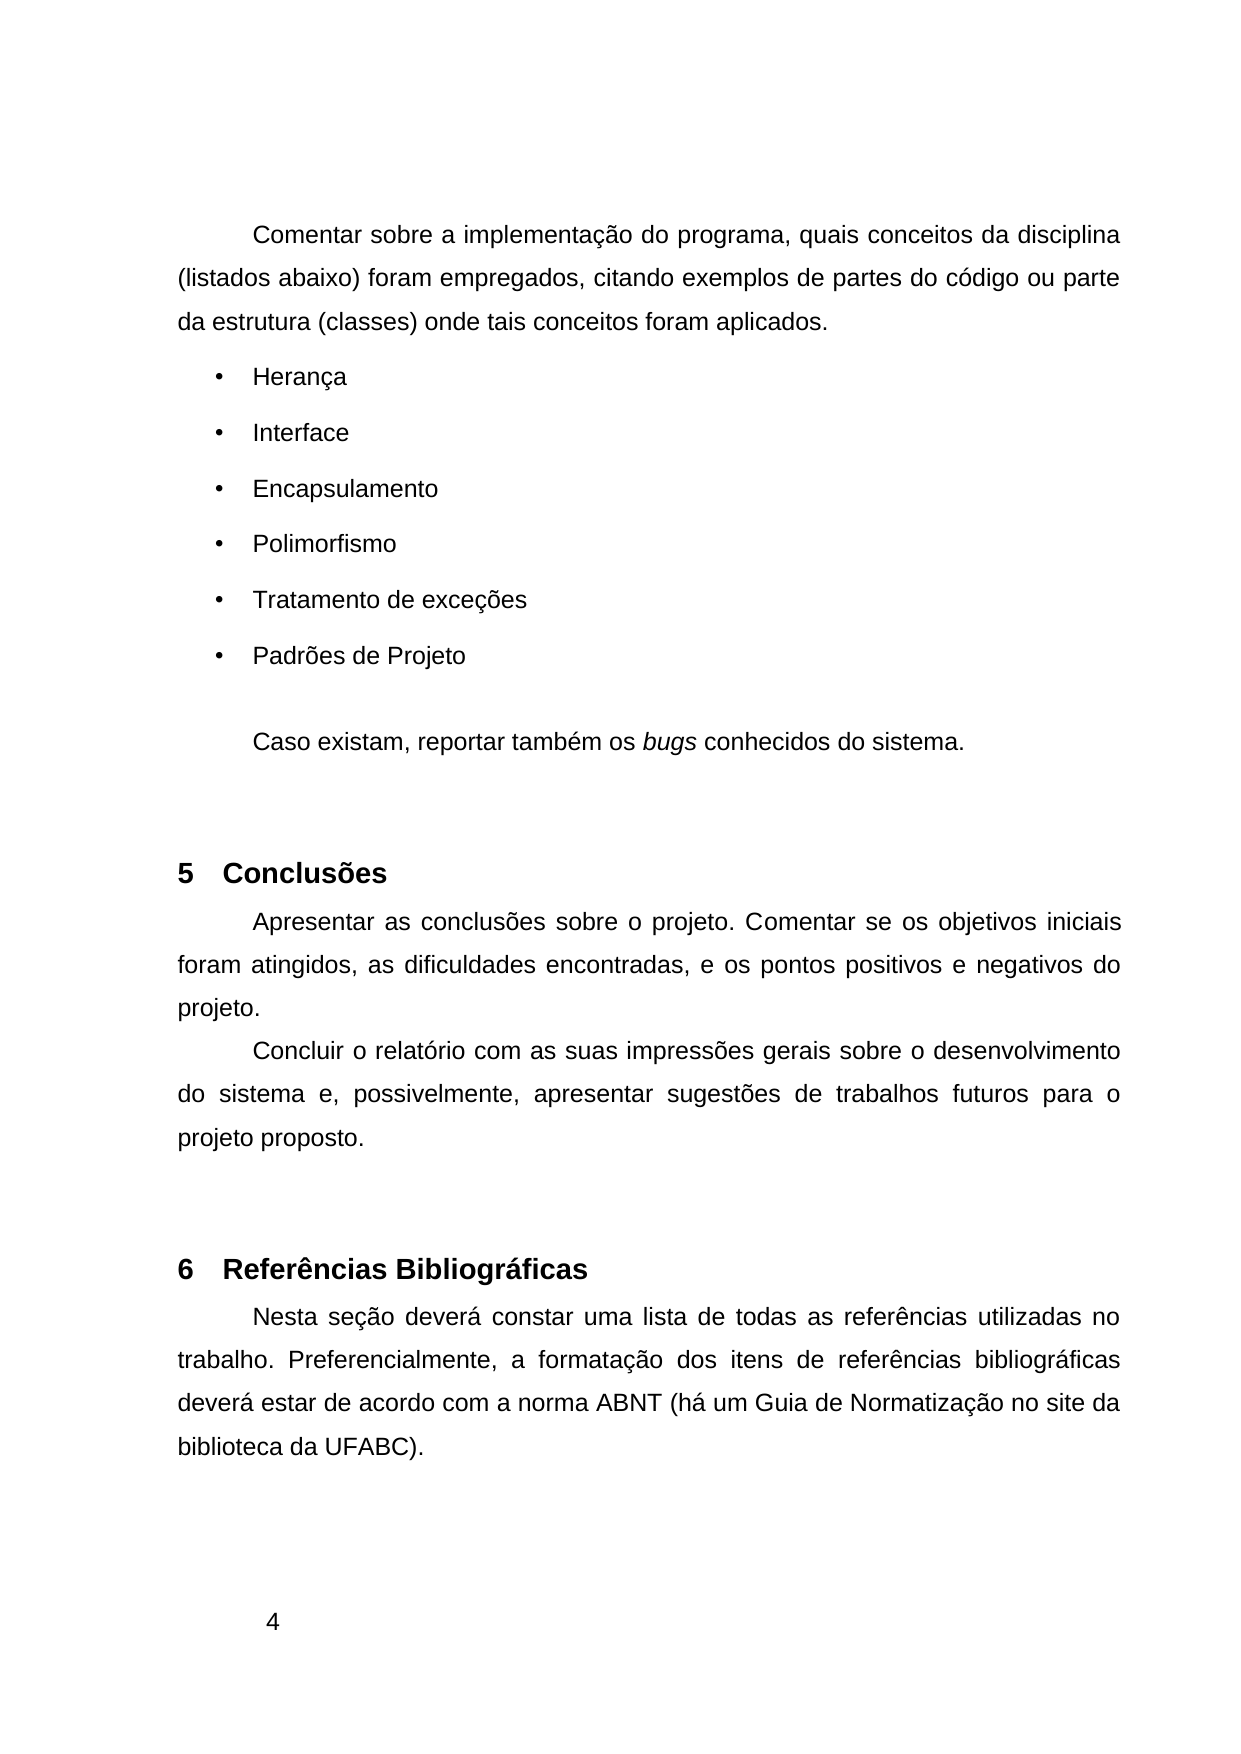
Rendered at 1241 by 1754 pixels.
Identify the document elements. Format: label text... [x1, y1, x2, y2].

list Comentar sobre a implementação do programa, quais conceitos da disciplina (listados abaixo) foram empregados, citando exemplos de partes do código ou parte da estrutura (classes) onde tais conceitos foram aplicados. [177, 220, 1122, 335]
text Caso existam, reportar também os bugs conhecidos do sistema. [177, 727, 1122, 756]
text Apresentar as conclusões sobre o projeto. Comentar se os objetivos iniciais foram atingidos, as dificuldades encontradas, e os pontos positivos e negativos do projeto. [177, 907, 1122, 1022]
list Tratamento de exceções [215, 585, 1122, 614]
list Padrões de Projeto [215, 641, 1122, 670]
subtitle Referências Bibliográficas [177, 1252, 1122, 1285]
list Encapsulamento [215, 474, 1122, 502]
subtitle Conclusões [177, 857, 1122, 890]
list Polimorfismo [215, 529, 1122, 558]
text Concluir o relatório com as suas impressões gerais sobre o desenvolvimento do sistema e, possivelmente, apresentar sugestões de trabalhos futuros para o projeto proposto. [177, 1036, 1122, 1151]
list Interface [215, 418, 1122, 447]
list Herança [215, 362, 1122, 391]
text Nesta seção deverá constar uma lista de todas as referências utilizadas no trabalho. Preferencialmente, a formatação dos itens de referências bibliográficas deverá estar de acordo com a norma ABNT (há um Guia de Normatização no site da biblioteca da UFABC). [177, 1302, 1122, 1460]
